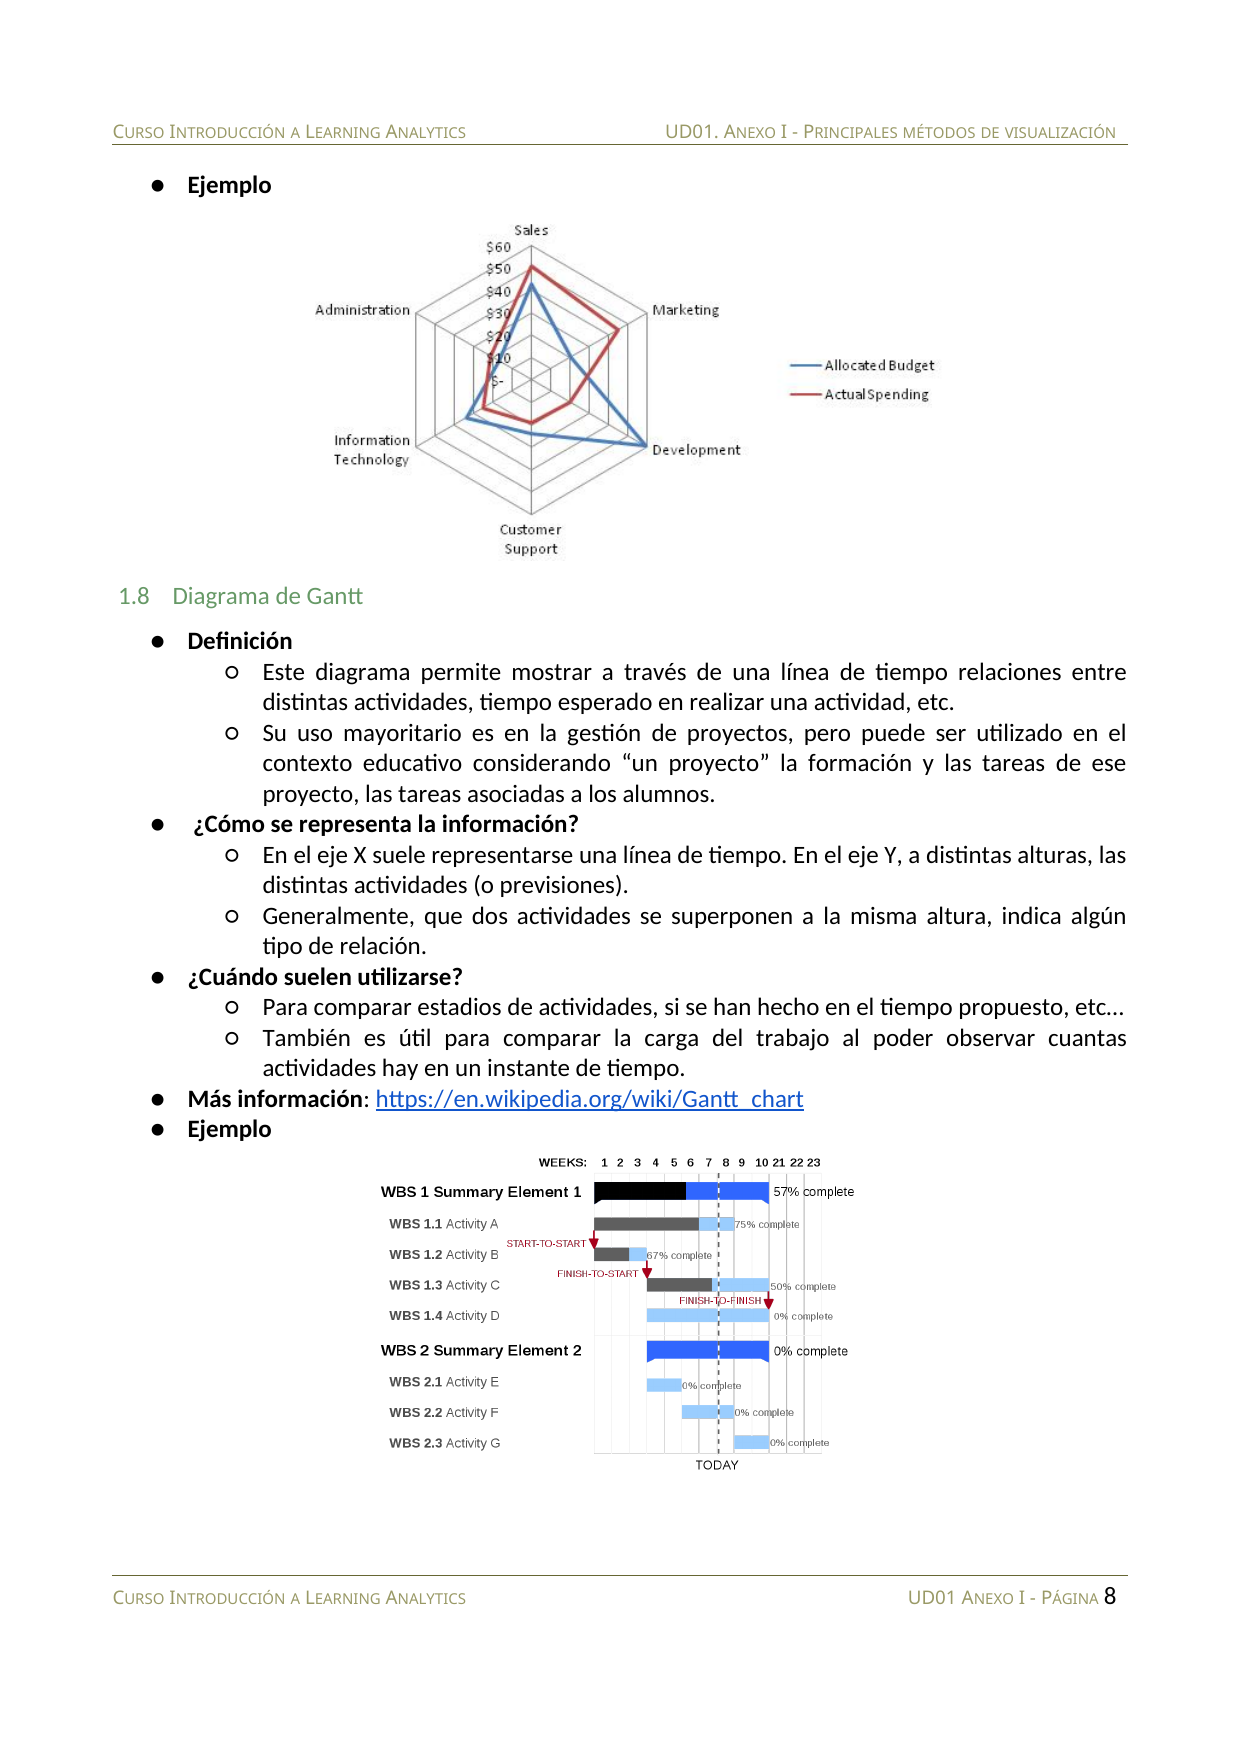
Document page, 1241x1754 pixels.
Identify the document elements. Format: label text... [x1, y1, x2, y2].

list ¿Cómo se representa la información? [150, 808, 1128, 839]
picture [296, 206, 944, 561]
list Definición [150, 625, 1128, 656]
list Generalmente, que dos actividades se superponen a la misma altura, indica algún tipo de relación. [225, 900, 1128, 961]
list También es útil para comparar la carga del trabajo al poder observar cuantas actividades hay en un instante de tiempo. [225, 1022, 1128, 1083]
list ¿Cuándo suelen utilizarse? [150, 961, 1128, 991]
list Más información: https://en.wikipedia.org/wiki/Gantt_chart [150, 1083, 1128, 1113]
list En el eje X suele representarse una línea de tiempo. En el eje Y, a distintas alturas, las distintas actividades (o previsiones). [225, 839, 1128, 900]
list Este diagrama permite mostrar a través de una línea de tiempo relaciones entre distintas actividades, tiempo esperado en realizar una actividad, etc. [225, 656, 1128, 717]
list Su uso mayoritario es en la gestión de proyectos, pero puede ser utilizado en el contexto educativo considerando “un proyecto” la formación y las tareas de ese proyecto, las tareas asociadas a los alumnos. [225, 717, 1128, 808]
list Ejemplo [150, 169, 1128, 199]
list Para comparar estadios de actividades, si se han hecho en el tiempo propuesto, etc… [225, 991, 1128, 1022]
picture [375, 1150, 865, 1476]
subtitle Diagrama de Gantt [112, 580, 1128, 610]
list Ejemplo [150, 1113, 1128, 1144]
